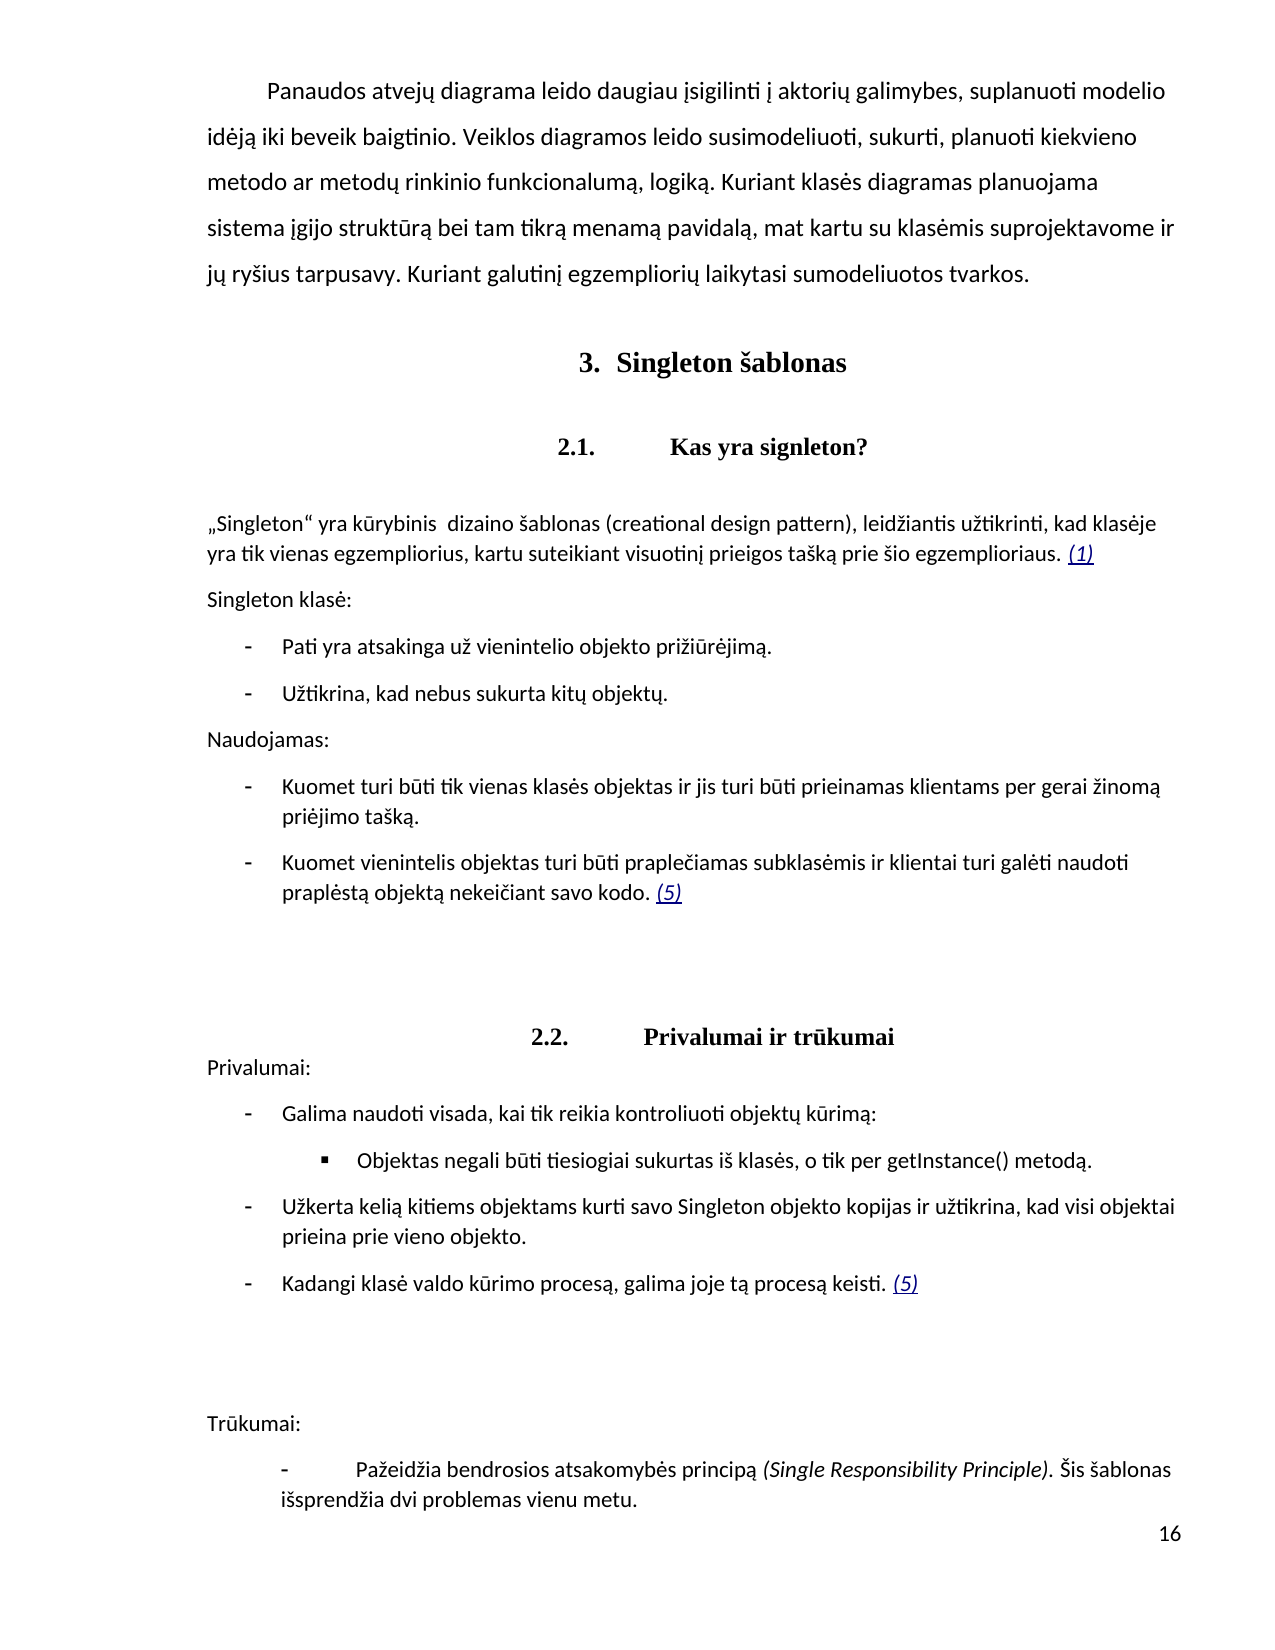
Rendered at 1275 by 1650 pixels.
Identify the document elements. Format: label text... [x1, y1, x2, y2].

list Užkerta kelią kitiems objektams kurti savo Singleton objekto kopijas ir užtikrina, kad visi objektai prieina prie vieno objekto. [244, 1192, 1181, 1250]
subtitle Kas yra signleton? [244, 432, 1181, 461]
list Pati yra atsakinga už vienintelio objekto prižiūrėjimą. [244, 632, 1181, 660]
text Singleton klasė: [207, 586, 1181, 614]
subtitle Privalumai ir trūkumai [244, 1022, 1181, 1051]
list Kadangi klasė valdo kūrimo procesą, galima joje tą procesą keisti. (5) [244, 1269, 1181, 1297]
list Užtikrina, kad nebus sukurta kitų objektų. [244, 679, 1181, 707]
text „Singleton“ yra kūrybinis dizaino šablonas (creational design pattern), leidžiantis užtikrinti, kad klasėje yra tik vienas egzempliorius, kartu suteikiant visuotinį prieigos tašką prie šio egzemplioriaus. (1) [207, 509, 1181, 567]
list Kuomet turi būti tik vienas klasės objektas ir jis turi būti prieinamas klientams per gerai žinomą priėjimo tašką. [244, 772, 1181, 830]
text Naudojamas: [207, 725, 1181, 753]
subtitle Singleton šablonas [244, 345, 1181, 379]
text Panaudos atvejų diagrama leido daugiau įsigilinti į aktorių galimybes, suplanuoti modelio idėją iki beveik baigtinio. Veiklos diagramos leido susimodeliuoti, sukurti, planuoti kiekvieno metodo ar metodų rinkinio funkcionalumą, logiką. Kuriant klasės diagramas planuojama sistema įgijo struktūrą bei tam tikrą menamą pavidalą, mat kartu su klasėmis suprojektavome ir jų ryšius tarpusavy. Kuriant galutinį egzempliorių laikytasi sumodeliuotos tvarkos. [207, 75, 1181, 288]
text Trūkumai: [207, 1409, 1181, 1437]
text Privalumai: [207, 1053, 1181, 1081]
list Objektas negali būti tiesiogiai sukurtas iš klasės, o tik per getInstance() metodą. [319, 1146, 1181, 1174]
list Pažeidžia bendrosios atsakomybės principą (Single Responsibility Principle). Šis šablonas išsprendžia dvi problemas vienu metu. [281, 1455, 1181, 1513]
list Galima naudoti visada, kai tik reikia kontroliuoti objektų kūrimą: [244, 1099, 1181, 1127]
list Kuomet vienintelis objektas turi būti praplečiamas subklasėmis ir klientai turi galėti naudoti praplėstą objektą nekeičiant savo kodo. (5) [244, 848, 1181, 906]
